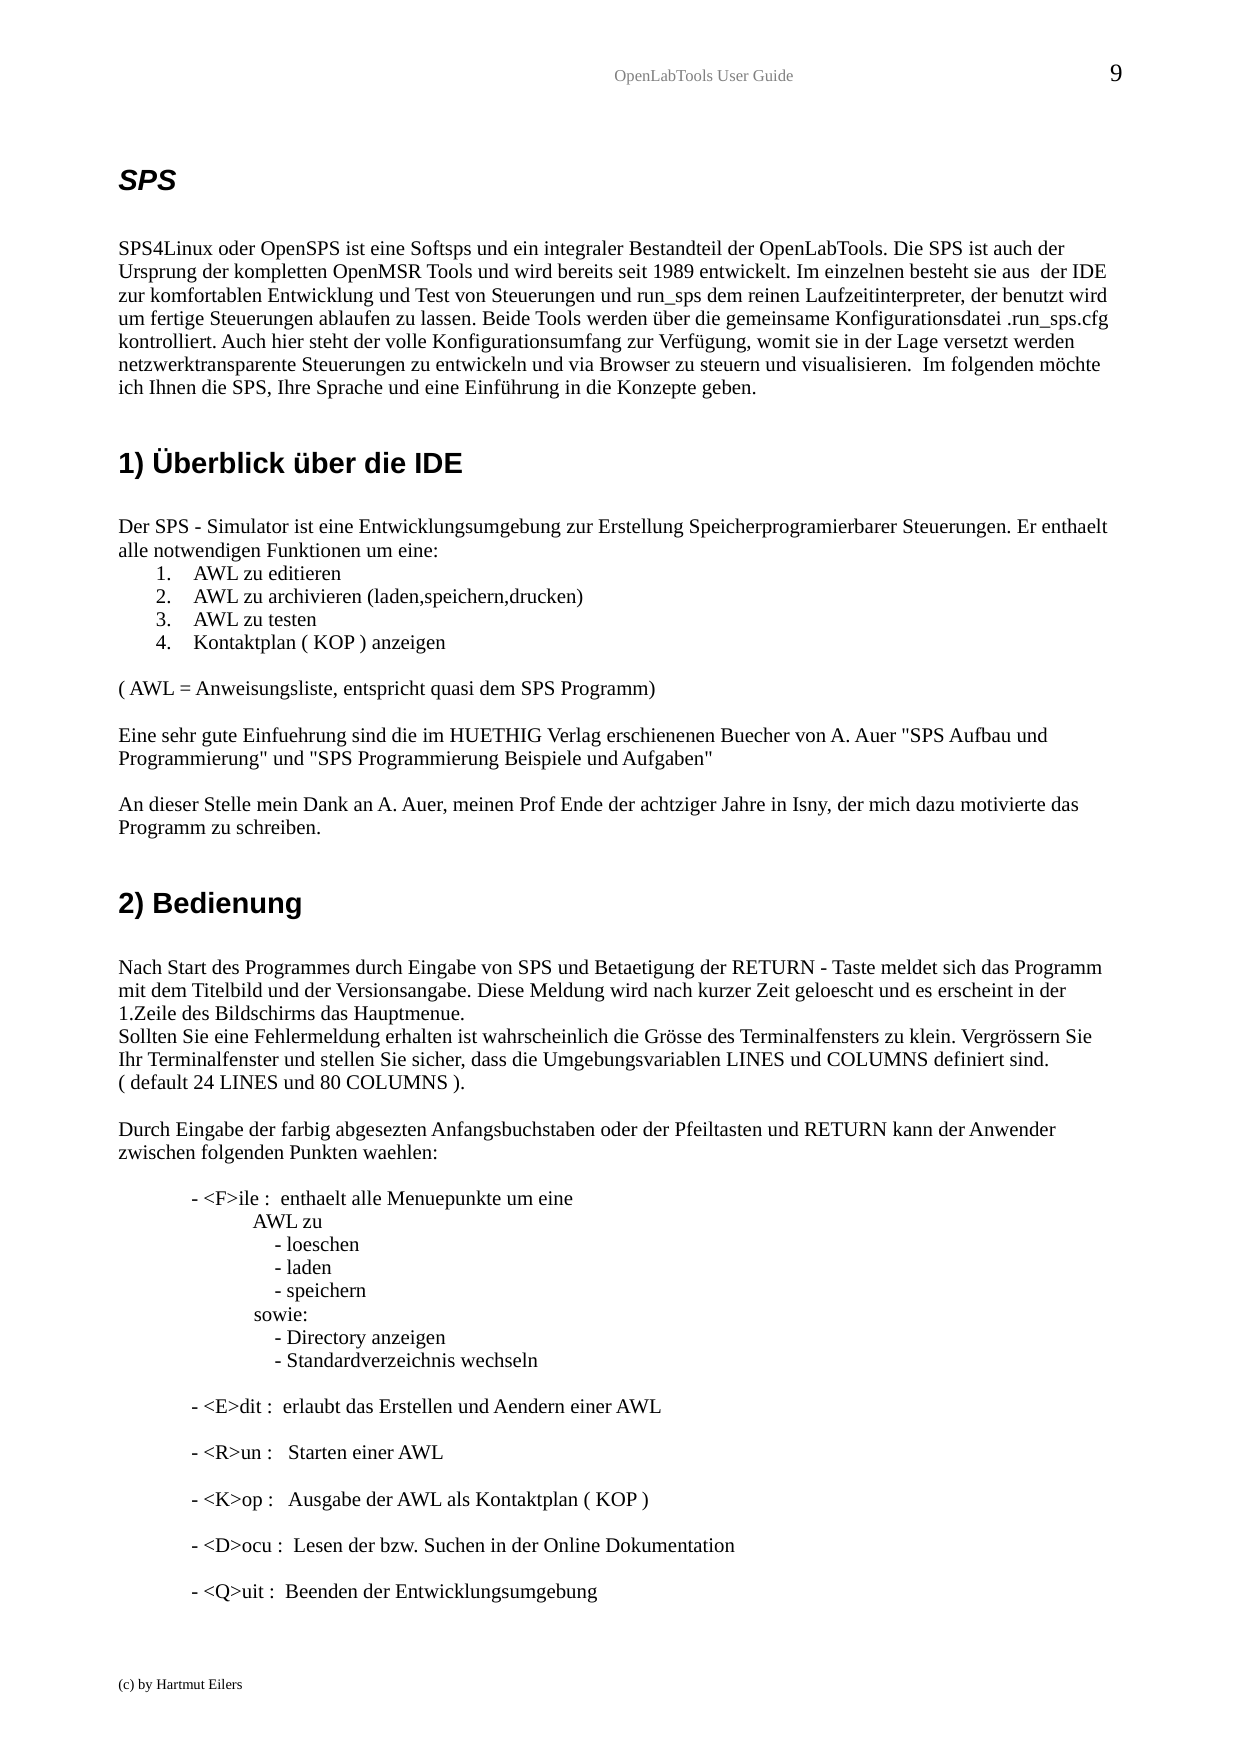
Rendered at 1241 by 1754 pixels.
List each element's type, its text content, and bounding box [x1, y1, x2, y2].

text - <Q>uit : Beenden der Entwicklungsumgebung [118, 1580, 1122, 1603]
text - Standardverzeichnis wechseln [118, 1349, 1122, 1372]
text - laden [118, 1256, 1122, 1279]
list AWL zu archivieren (laden,speichern,drucken) [156, 585, 1122, 608]
text Nach Start des Programmes durch Eingabe von SPS und Betaetigung der RETURN - Taste meldet sich das Programm mit dem Titelbild und der Versionsangabe. Diese Meldung wird nach kurzer Zeit geloescht und es erscheint in der 1.Zeile des Bildschirms das Hauptmenue. Sollten Sie eine Fehlermeldung erhalten ist wahrscheinlich die Grösse des Terminalfensters zu klein. Vergrössern Sie Ihr Terminalfenster und stellen Sie sicher, dass die Umgebungsvariablen LINES und COLUMNS definiert sind. ( default 24 LINES und 80 COLUMNS ). Durch Eingabe der farbig abgesezten Anfangsbuchstaben oder der Pfeiltasten und RETURN kann der Anwender zwischen folgenden Punkten waehlen: [118, 956, 1122, 1164]
subtitle 1) Überblick über die IDE [118, 447, 1122, 480]
text Der SPS - Simulator ist eine Entwicklungsumgebung zur Erstellung Speicherprogramierbarer Steuerungen. Er enthaelt alle notwendigen Funktionen um eine: [118, 515, 1122, 562]
text - <E>dit : erlaubt das Erstellen und Aendern einer AWL [118, 1395, 1122, 1418]
text AWL zu [118, 1210, 1122, 1233]
text An dieser Stelle mein Dank an A. Auer, meinen Prof Ende der achtziger Jahre in Isny, der mich dazu motivierte das Programm zu schreiben. [118, 793, 1122, 839]
text - speichern [118, 1279, 1122, 1302]
text sowie: [118, 1302, 1122, 1326]
text - <D>ocu : Lesen der bzw. Suchen in der Online Dokumentation [118, 1534, 1122, 1557]
subtitle 2) Bedienung [118, 887, 1122, 920]
text - <F>ile : enthaelt alle Menuepunkte um eine [118, 1187, 1122, 1210]
text - Directory anzeigen [118, 1326, 1122, 1349]
text - loeschen [118, 1233, 1122, 1256]
list AWL zu testen [156, 608, 1122, 631]
list AWL zu editieren [156, 562, 1122, 585]
subtitle SPS [118, 164, 1122, 197]
list Kontaktplan ( KOP ) anzeigen [156, 631, 1122, 654]
text - <R>un : Starten einer AWL [118, 1441, 1122, 1464]
text ( AWL = Anweisungsliste, entspricht quasi dem SPS Programm) [118, 677, 1122, 700]
text Eine sehr gute Einfuehrung sind die im HUETHIG Verlag erschienenen Buecher von A. Auer "SPS Aufbau und Programmierung" und "SPS Programmierung Beispiele und Aufgaben" [118, 723, 1122, 770]
text SPS4Linux oder OpenSPS ist eine Softsps und ein integraler Bestandteil der OpenLabTools. Die SPS ist auch der Ursprung der kompletten OpenMSR Tools und wird bereits seit 1989 entwickelt. Im einzelnen besteht sie aus der IDE zur komfortablen Entwicklung und Test von Steuerungen und run_sps dem reinen Laufzeitinterpreter, der benutzt wird um fertige Steuerungen ablaufen zu lassen. Beide Tools werden über die gemeinsame Konfigurationsdatei .run_sps.cfg kontrolliert. Auch hier steht der volle Konfigurationsumfang zur Verfügung, womit sie in der Lage versetzt werden netzwerktransparente Steuerungen zu entwickeln und via Browser zu steuern und visualisieren. Im folgenden möchte ich Ihnen die SPS, Ihre Sprache und eine Einführung in die Konzepte geben. [118, 237, 1122, 399]
text - <K>op : Ausgabe der AWL als Kontaktplan ( KOP ) [118, 1487, 1122, 1511]
